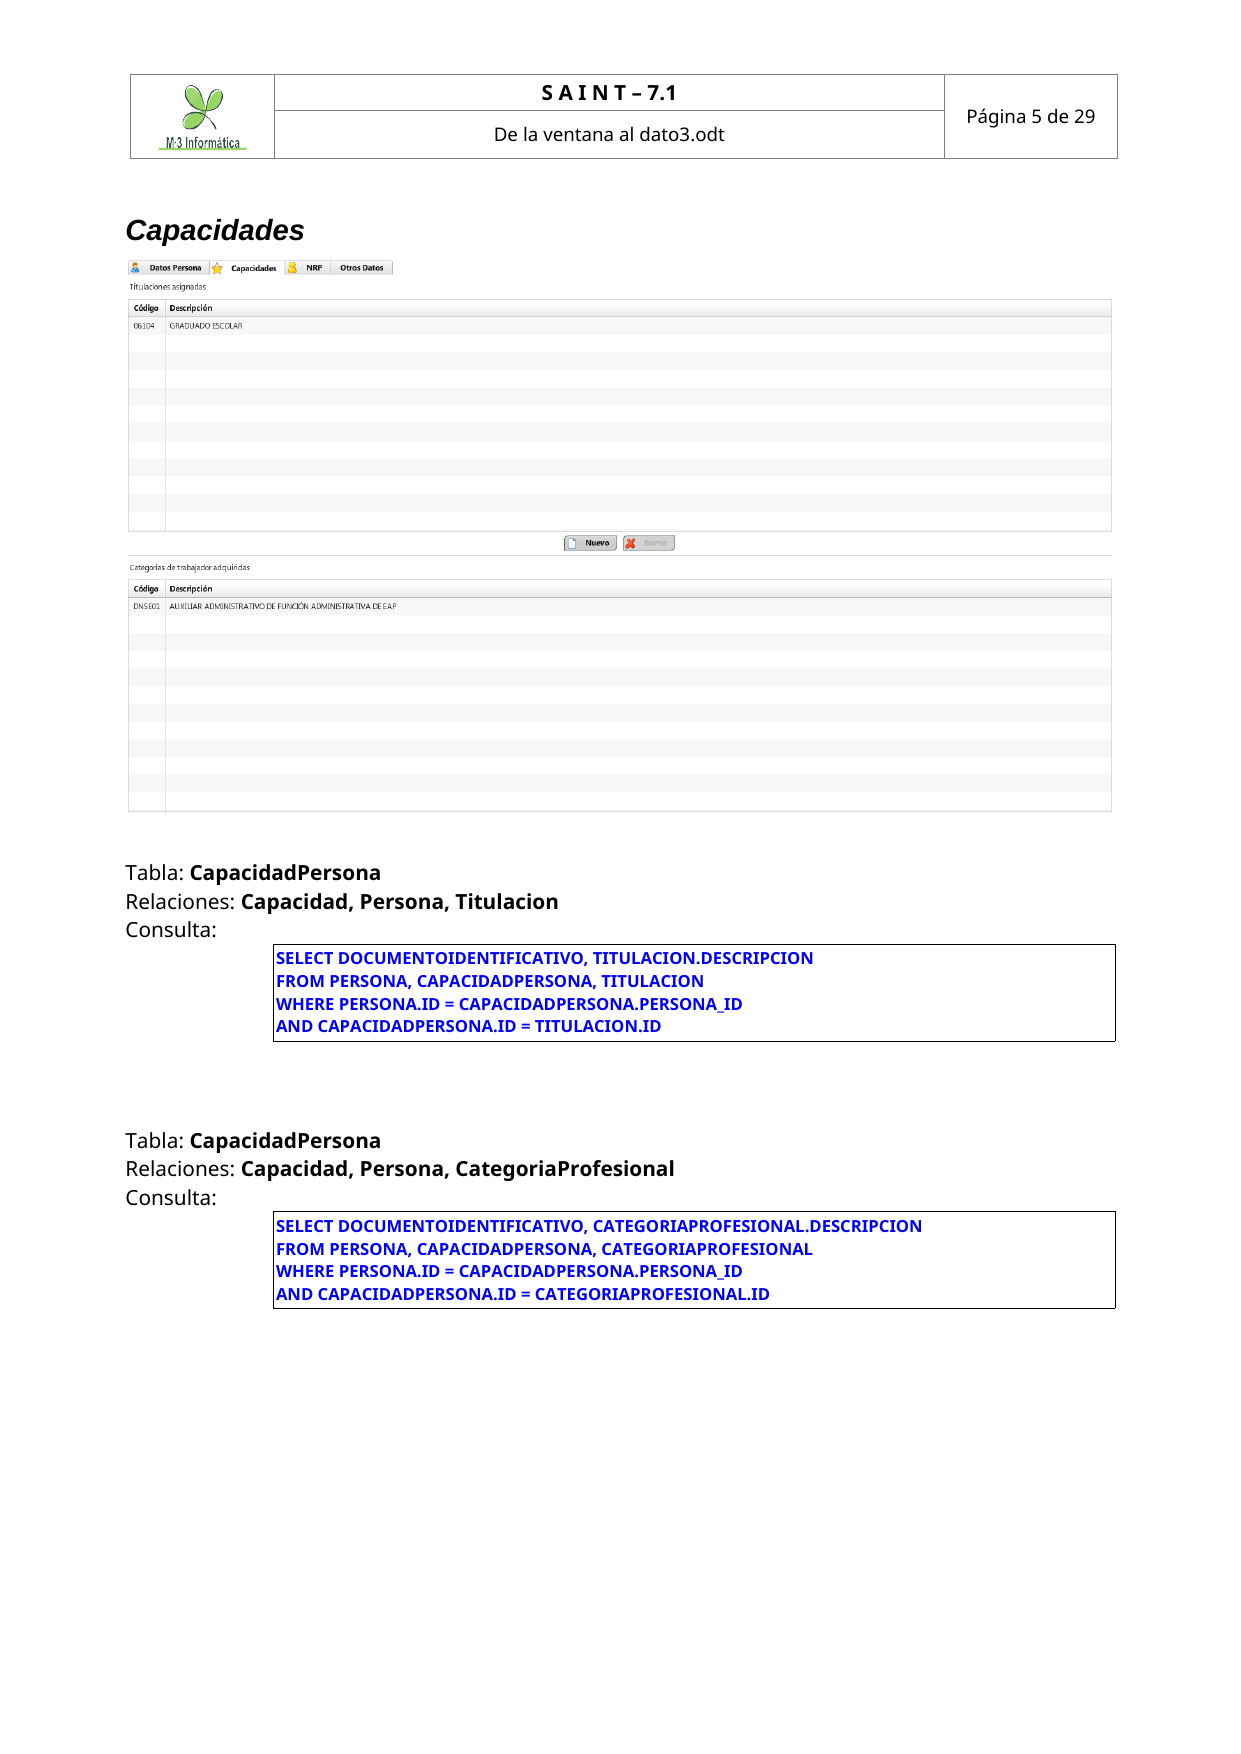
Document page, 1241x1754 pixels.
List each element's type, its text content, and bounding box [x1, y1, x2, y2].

text WHERE PERSONA.ID = CAPACIDADPERSONA.PERSONA_ID [274, 1257, 1115, 1279]
text Tabla: CapacidadPersona [125, 1126, 1115, 1154]
text FROM PERSONA, CAPACIDADPERSONA, TITULACION [274, 967, 1115, 989]
text SELECT DOCUMENTOIDENTIFICATIVO, TITULACION.DESCRIPCION [274, 945, 1115, 967]
text SELECT DOCUMENTOIDENTIFICATIVO, CATEGORIAPROFESIONAL.DESCRIPCION [274, 1212, 1115, 1234]
text Consulta: [125, 1183, 1115, 1211]
text Tabla: CapacidadPersona [125, 858, 1115, 887]
text WHERE PERSONA.ID = CAPACIDADPERSONA.PERSONA_ID [274, 989, 1115, 1012]
text Relaciones: Capacidad, Persona, CategoriaProfesional [125, 1154, 1115, 1183]
subtitle Capacidades [125, 213, 1115, 247]
text AND CAPACIDADPERSONA.ID = TITULACION.ID [274, 1012, 1115, 1041]
text AND CAPACIDADPERSONA.ID = CATEGORIAPROFESIONAL.ID [274, 1279, 1115, 1308]
text Relaciones: Capacidad, Persona, Titulacion [125, 887, 1115, 915]
picture [126, 259, 1114, 814]
text Consulta: [125, 915, 1115, 944]
text FROM PERSONA, CAPACIDADPERSONA, CATEGORIAPROFESIONAL [274, 1234, 1115, 1257]
picture [158, 83, 247, 150]
